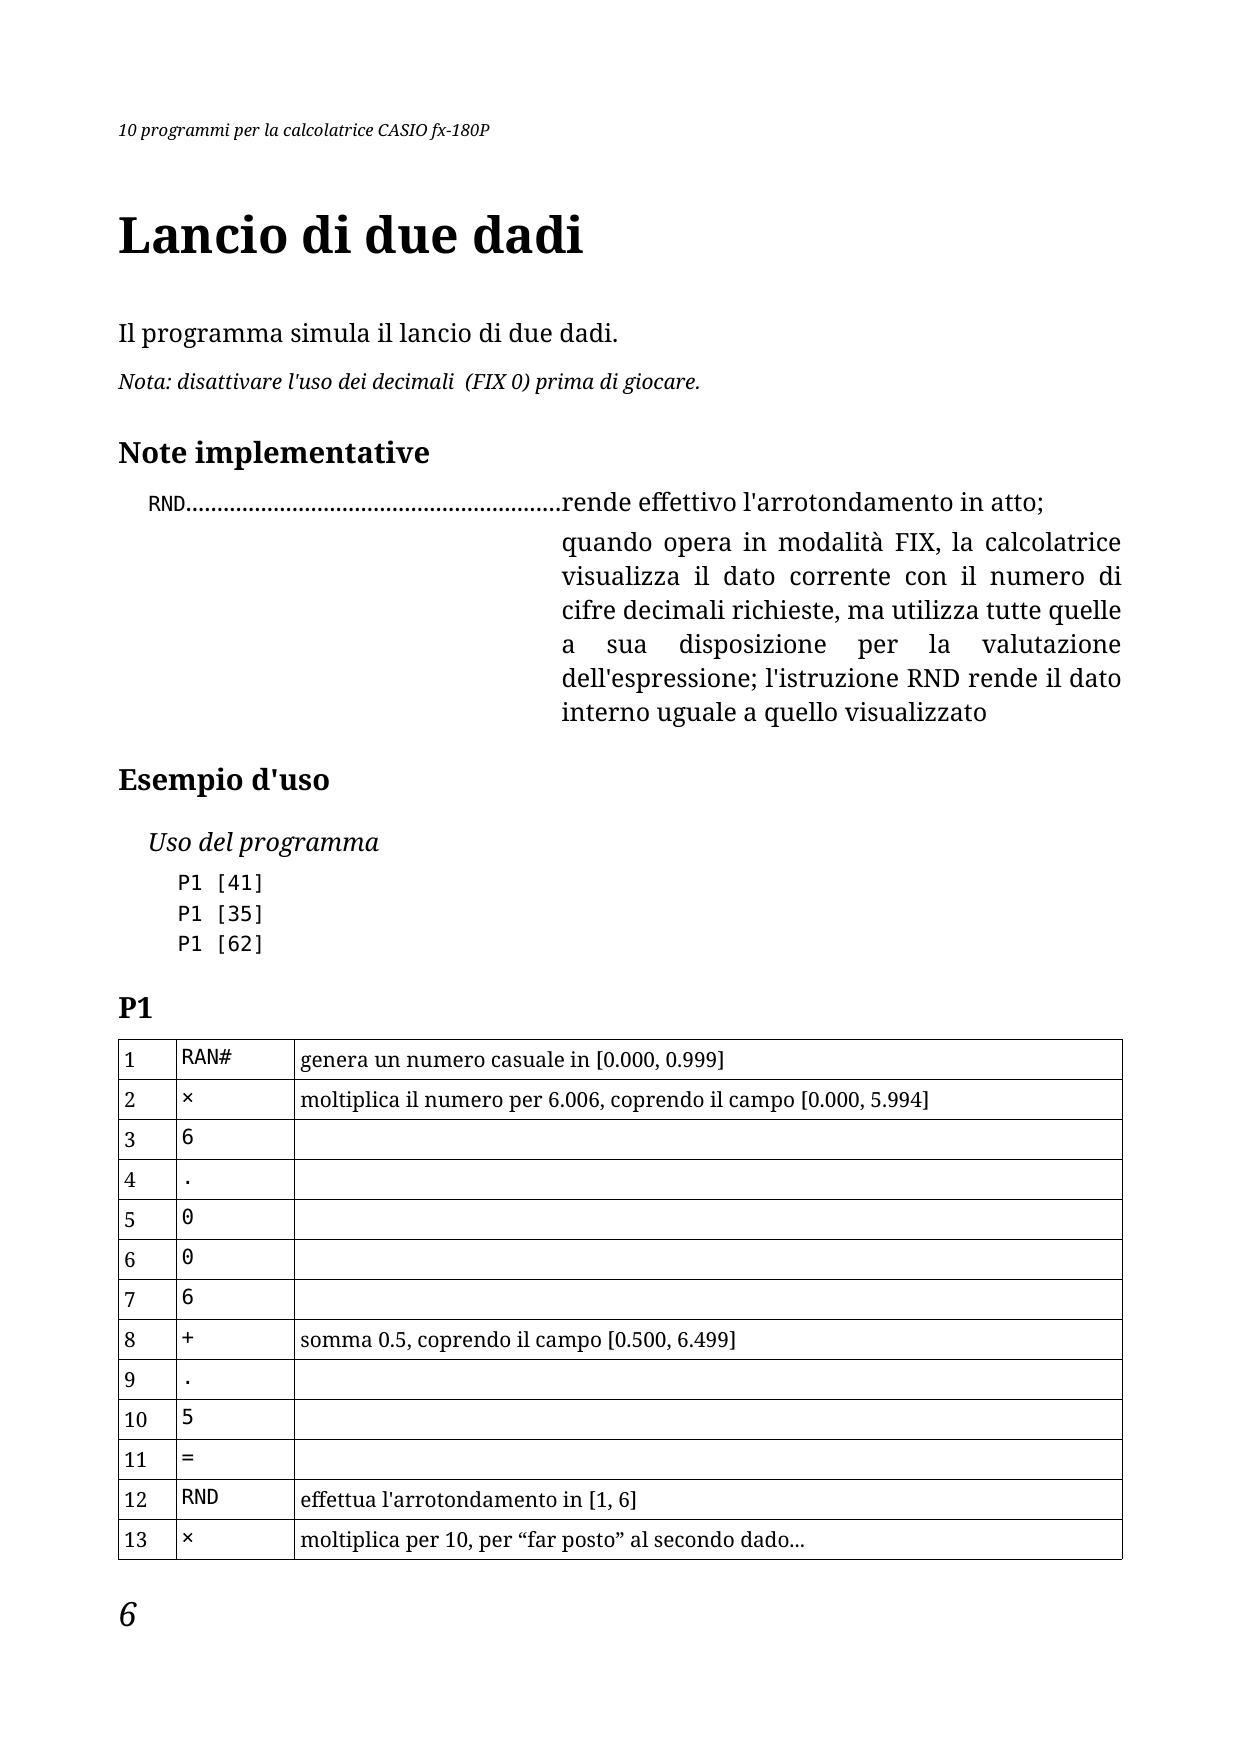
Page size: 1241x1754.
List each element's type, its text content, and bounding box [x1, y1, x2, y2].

table_cell 9 [119, 1360, 176, 1399]
table_cell effettua l'arrotondamento in [1, 6] [295, 1480, 1122, 1519]
table_cell 6 [177, 1280, 294, 1319]
table_cell . [177, 1160, 294, 1199]
table_cell [295, 1440, 1122, 1479]
table_cell 0 [177, 1240, 294, 1279]
table_cell [295, 1360, 1122, 1399]
text Nota: disattivare l'uso dei decimali (FIX 0) prima di giocare. [118, 367, 1122, 395]
table_cell 6 [119, 1240, 176, 1279]
table_cell RND [177, 1480, 294, 1519]
subtitle Lancio di due dadi [118, 200, 1122, 268]
table_cell × [177, 1080, 294, 1119]
table_header RAN# [177, 1040, 294, 1079]
table_header 1 [119, 1040, 176, 1079]
table_cell × [177, 1520, 294, 1559]
table_cell 10 [119, 1400, 176, 1439]
table_cell moltiplica per 10, per “far posto” al secondo dado... [295, 1520, 1122, 1559]
table_cell 12 [119, 1480, 176, 1519]
table_cell [295, 1200, 1122, 1239]
text RND rende effettivo l'arrotondamento in atto; [118, 484, 1122, 518]
table_cell [295, 1400, 1122, 1439]
table_cell [295, 1160, 1122, 1199]
subtitle Esempio d'uso [118, 760, 1122, 799]
table_cell 6 [177, 1120, 294, 1159]
table_cell 0 [177, 1200, 294, 1239]
table_cell 5 [177, 1400, 294, 1439]
table_cell 5 [119, 1200, 176, 1239]
text quando opera in modalità FIX, la calcolatrice visualizza il dato corrente con il numero di cifre decimali richieste, ma utilizza tutte quelle a sua disposizione per la valutazione dell'espressione; l'istruzione RND rende il dato interno uguale a quello visualizzato [561, 524, 1122, 729]
table_cell [295, 1240, 1122, 1279]
table_cell 8 [119, 1320, 176, 1359]
text P1 [62] [177, 932, 1122, 956]
table_cell 11 [119, 1440, 176, 1479]
table_cell 7 [119, 1280, 176, 1319]
table_cell . [177, 1360, 294, 1399]
table_cell [295, 1120, 1122, 1159]
text P1 [41] [177, 871, 1122, 896]
table_cell 4 [119, 1160, 176, 1199]
text Il programma simula il lancio di due dadi. [118, 315, 1122, 349]
subtitle Note implementative [118, 432, 1122, 472]
text P1 [35] [177, 902, 1122, 926]
table_cell + [177, 1320, 294, 1359]
table_cell somma 0.5, coprendo il campo [0.500, 6.499] [295, 1320, 1122, 1359]
table_cell 3 [119, 1120, 176, 1159]
table_cell moltiplica il numero per 6.006, coprendo il campo [0.000, 5.994] [295, 1080, 1122, 1119]
subtitle Uso del programma [148, 825, 1122, 859]
subtitle P1 [118, 987, 1122, 1027]
table_cell [295, 1280, 1122, 1319]
table_header genera un numero casuale in [0.000, 0.999] [295, 1040, 1122, 1079]
table_cell 2 [119, 1080, 176, 1119]
table_cell = [177, 1440, 294, 1479]
table_cell 13 [119, 1520, 176, 1559]
